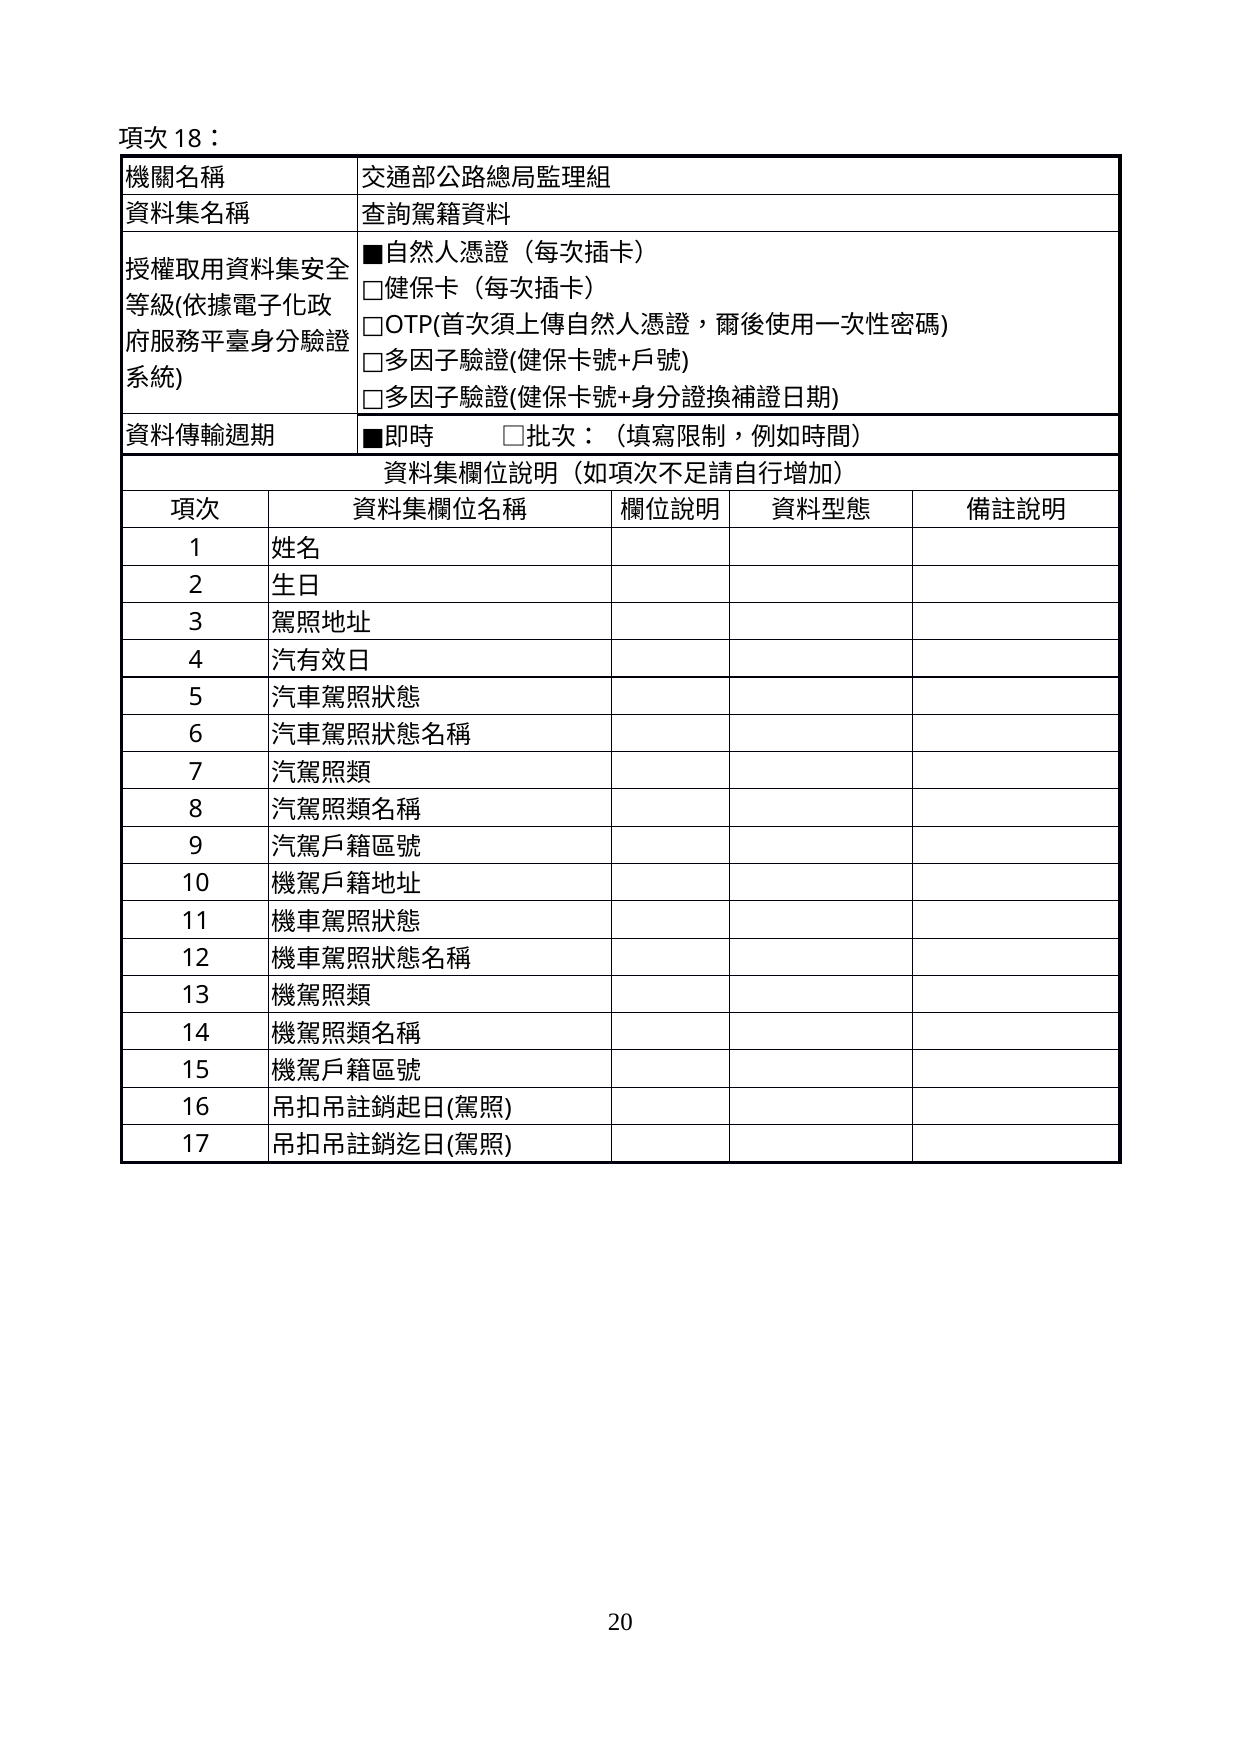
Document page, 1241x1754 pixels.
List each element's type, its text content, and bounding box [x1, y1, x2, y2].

table_cell [612, 715, 729, 751]
table_cell 11 [123, 901, 268, 937]
table_cell [913, 864, 1118, 900]
table_cell [612, 976, 729, 1012]
table_cell 機駕戶籍區號 [269, 1050, 611, 1087]
table_cell [913, 752, 1118, 788]
table_header 機關名稱 [123, 158, 357, 194]
table_cell 項次 [123, 491, 268, 527]
text 項次18： [118, 118, 1122, 154]
table_cell [612, 640, 729, 676]
table_cell 3 [123, 603, 268, 639]
table_cell [913, 678, 1118, 714]
table_cell 汽駕戶籍區號 [269, 827, 611, 863]
table_cell [612, 939, 729, 975]
table_cell 機車駕照狀態 [269, 901, 611, 937]
table_cell [913, 528, 1118, 564]
table_cell [730, 901, 912, 937]
table_cell [913, 789, 1118, 826]
table_cell [913, 640, 1118, 676]
table_cell 14 [123, 1013, 268, 1049]
table_cell ■自然人憑證（每次插卡） □健保卡（每次插卡） □OTP(首次須上傳自然人憑證，爾後使用一次性密碼) □多因子驗證(健保卡號+戶號) □多因子驗證(健保卡號+身分證換補證日期) [358, 232, 1118, 413]
table_cell 機駕照類名稱 [269, 1013, 611, 1049]
table_cell 4 [123, 640, 268, 676]
table_cell 資料集欄位名稱 [269, 491, 611, 527]
table_cell [913, 901, 1118, 937]
table_cell [730, 752, 912, 788]
table_cell 生日 [269, 566, 611, 602]
table_cell 查詢駕籍資料 [358, 195, 1118, 231]
table_cell 汽駕照類 [269, 752, 611, 788]
table_cell [913, 827, 1118, 863]
table_cell 8 [123, 789, 268, 826]
table_cell 資料集欄位說明（如項次不足請自行增加） [123, 456, 1118, 490]
table_cell 汽車駕照狀態 [269, 678, 611, 714]
table_cell 12 [123, 939, 268, 975]
table_cell 吊扣吊註銷迄日(駕照) [269, 1125, 611, 1161]
table_cell [913, 1050, 1118, 1087]
table_cell 汽車駕照狀態名稱 [269, 715, 611, 751]
table_cell [913, 715, 1118, 751]
table_cell 駕照地址 [269, 603, 611, 639]
table_cell [730, 1088, 912, 1124]
table_cell 機車駕照狀態名稱 [269, 939, 611, 975]
table_cell [913, 1013, 1118, 1049]
table_cell 資料傳輸週期 [123, 414, 357, 453]
table_cell 姓名 [269, 528, 611, 564]
table_cell [612, 603, 729, 639]
table_cell [612, 1088, 729, 1124]
table_cell [730, 789, 912, 826]
table_cell [730, 566, 912, 602]
table_cell [612, 901, 729, 937]
table_cell 6 [123, 715, 268, 751]
table_cell [730, 827, 912, 863]
table_cell 資料集名稱 [123, 195, 357, 231]
table_cell 欄位說明 [612, 491, 729, 527]
table_cell 汽有效日 [269, 640, 611, 676]
table_cell [612, 528, 729, 564]
table_cell 9 [123, 827, 268, 863]
table_cell [730, 976, 912, 1012]
table_cell [730, 715, 912, 751]
table_header 交通部公路總局監理組 [358, 158, 1118, 194]
table_cell [612, 1050, 729, 1087]
table_cell 備註說明 [913, 491, 1118, 527]
table_cell ■即時 □批次：（填寫限制，例如時間） [358, 416, 1118, 453]
table_cell 10 [123, 864, 268, 900]
table_cell [913, 939, 1118, 975]
table_cell 1 [123, 528, 268, 564]
table_cell [913, 603, 1118, 639]
table_cell [612, 827, 729, 863]
table_cell 16 [123, 1088, 268, 1124]
table_cell 5 [123, 678, 268, 714]
table_cell [612, 566, 729, 602]
table_cell [730, 678, 912, 714]
table_cell [913, 1125, 1118, 1161]
table_cell 2 [123, 566, 268, 602]
table_cell 機駕戶籍地址 [269, 864, 611, 900]
table_cell [612, 1125, 729, 1161]
table_cell 資料型態 [730, 491, 912, 527]
table_cell 汽駕照類名稱 [269, 789, 611, 826]
table_cell [913, 976, 1118, 1012]
table_cell 15 [123, 1050, 268, 1087]
table_cell [612, 864, 729, 900]
table_cell [730, 1050, 912, 1087]
table_cell [730, 528, 912, 564]
table_cell [730, 939, 912, 975]
table_cell [913, 566, 1118, 602]
table_cell [612, 752, 729, 788]
table_cell 機駕照類 [269, 976, 611, 1012]
table_cell 7 [123, 752, 268, 788]
table_cell [612, 1013, 729, 1049]
table_cell [730, 1125, 912, 1161]
table_cell [913, 1088, 1118, 1124]
table_cell 吊扣吊註銷起日(駕照) [269, 1088, 611, 1124]
table_cell [730, 640, 912, 676]
table_cell [730, 1013, 912, 1049]
table_cell [730, 603, 912, 639]
table_cell 授權取用資料集安全等級(依據電子化政府服務平臺身分驗證系統) [123, 232, 357, 413]
table_cell 17 [123, 1125, 268, 1161]
table_cell 13 [123, 976, 268, 1012]
table_cell [612, 678, 729, 714]
table_cell [730, 864, 912, 900]
table_cell [612, 789, 729, 826]
